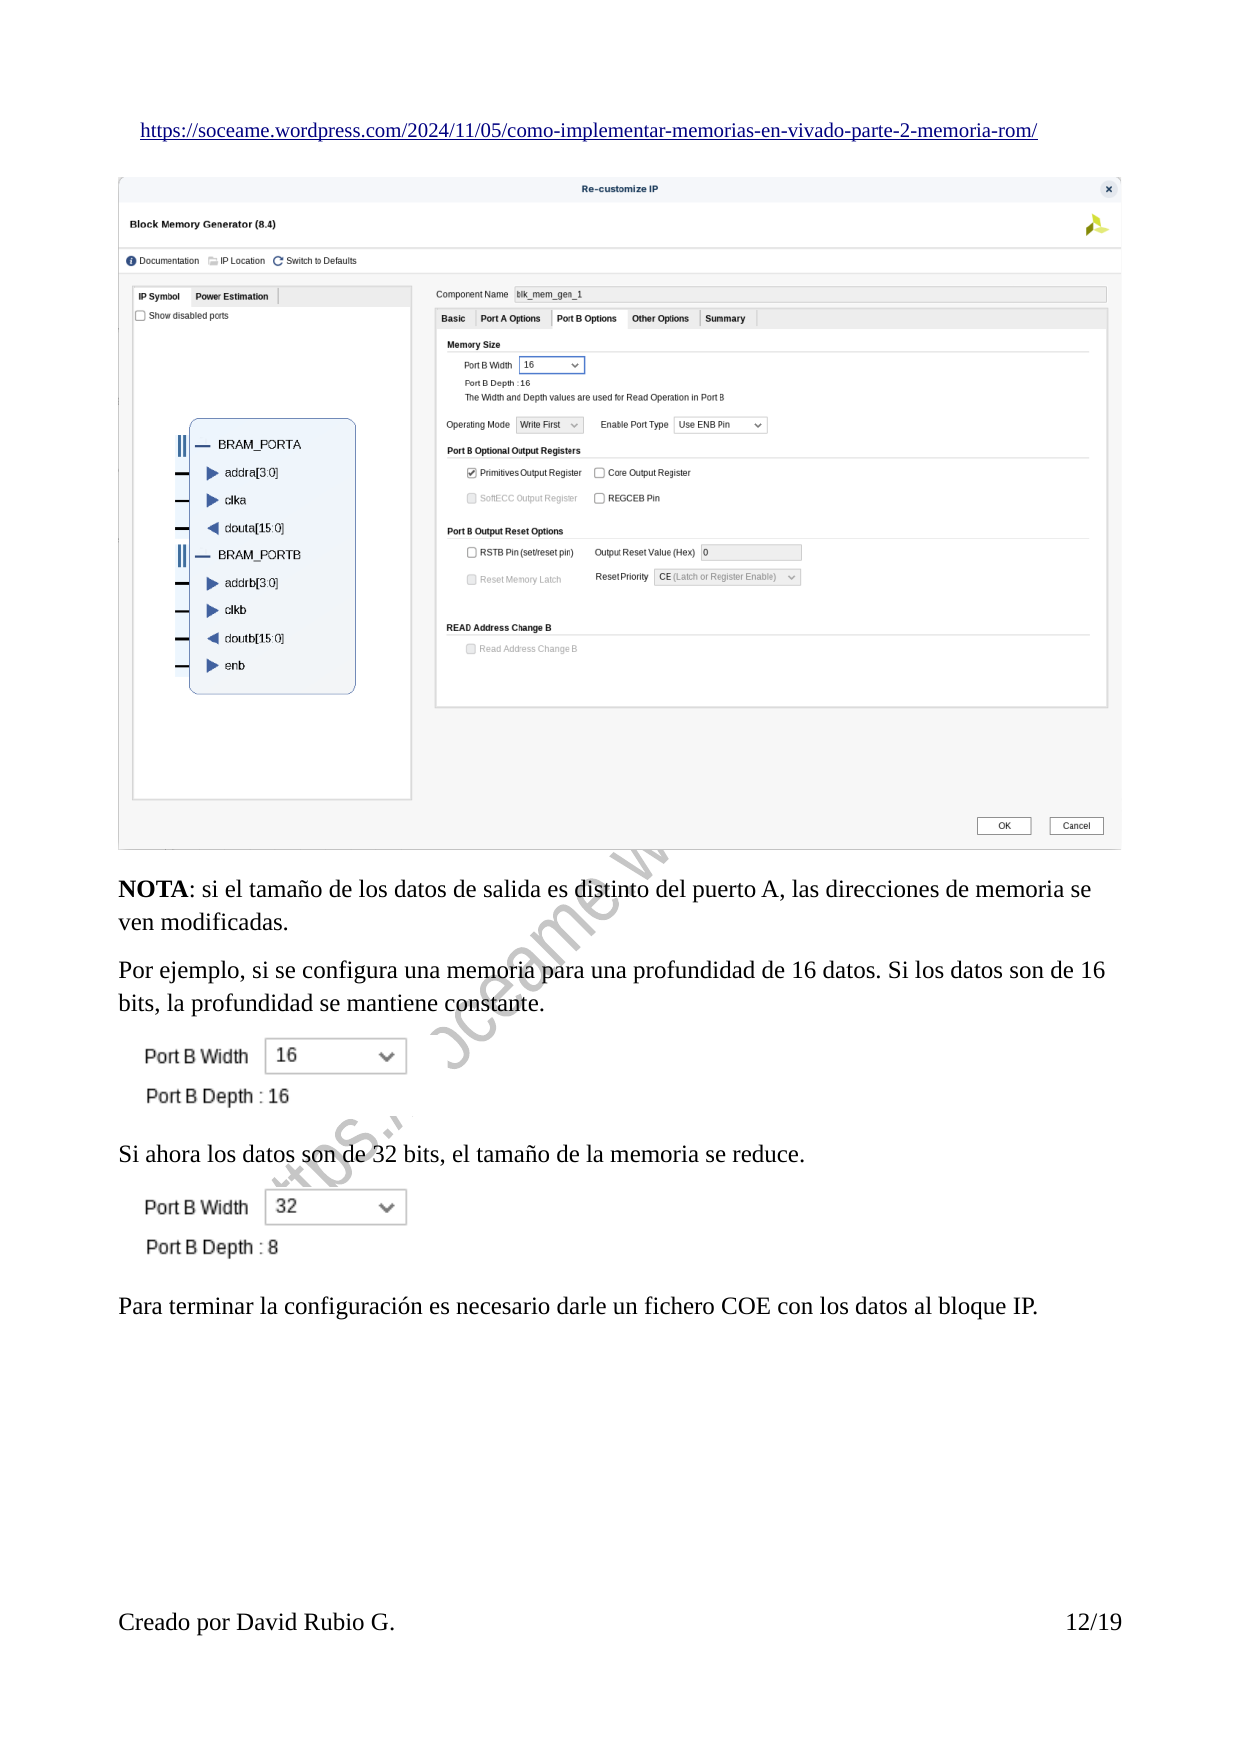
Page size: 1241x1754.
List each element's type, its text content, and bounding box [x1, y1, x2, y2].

text Si ahora los datos son de 32 bits, el tamaño de la memoria se reduce. [118, 1139, 351, 1168]
picture [118, 177, 1122, 850]
picture [118, 1187, 448, 1267]
text Por ejemplo, si se configura una memoria para una profundidad de 16 datos. Si los datos son de 16 bits, la profundidad se mantiene constante. [118, 955, 1122, 1017]
text Si ahora los datos son de 32 bits, el tamaño de la memoria se reduce. [349, 1139, 1122, 1168]
picture [118, 1035, 448, 1116]
text NOTA: si el tamaño de los datos de salida es distinto del puerto A, las direcciones de memoria se ven modificadas. [118, 874, 1122, 936]
text Para terminar la configuración es necesario darle un fichero COE con los datos al bloque IP. [118, 1291, 1122, 1320]
